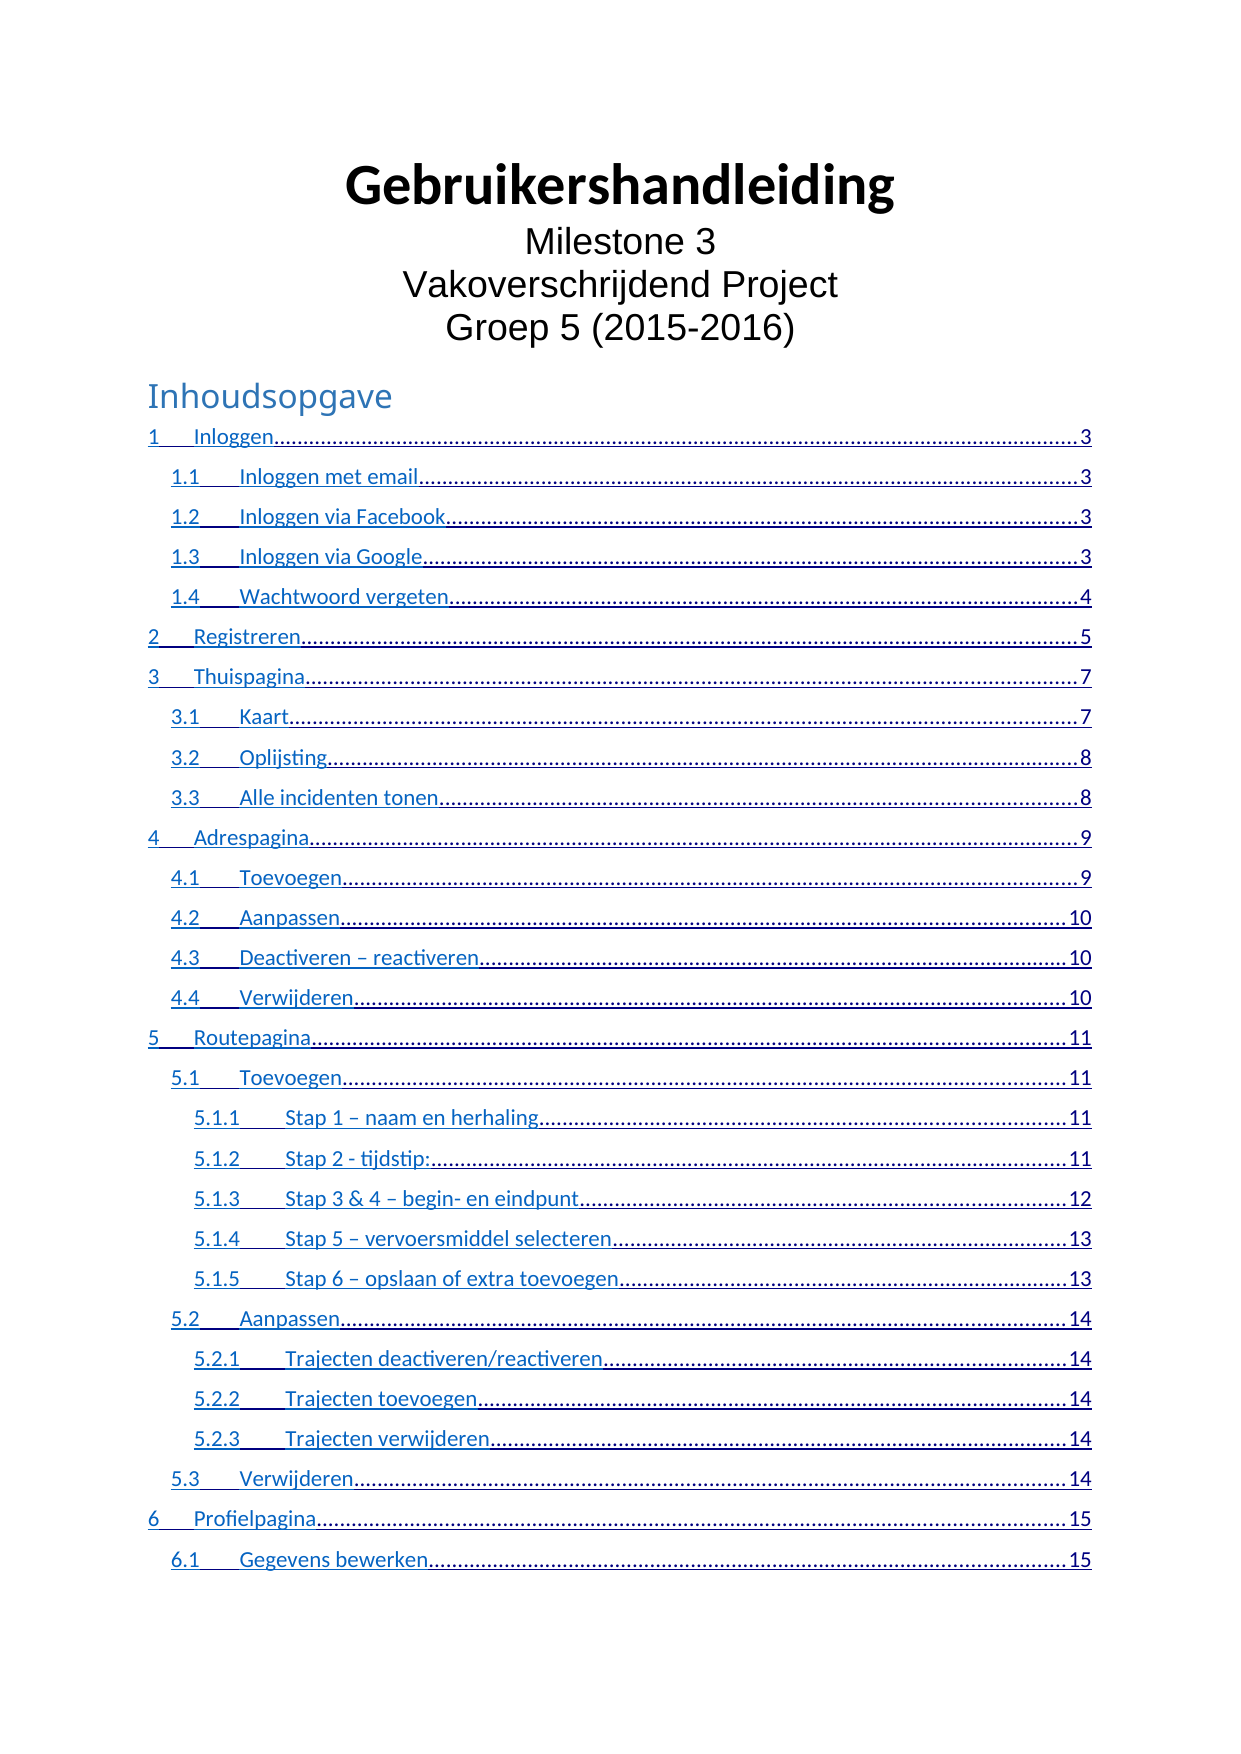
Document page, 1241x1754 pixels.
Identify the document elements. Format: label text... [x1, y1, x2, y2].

text 1.3 Inloggen via Google 3 [171, 542, 1093, 570]
text Vakoverschrijdend Project [148, 262, 1093, 305]
text 5.3 Verwijderen 14 [171, 1464, 1093, 1492]
text 6 Profielpagina 15 [148, 1504, 1093, 1533]
text 5.1.4 Stap 5 – vervoersmiddel selecteren 13 [193, 1224, 1093, 1252]
text Gebruikershandleiding [148, 148, 1093, 219]
text 5 Routepagina 11 [148, 1023, 1093, 1051]
text 3.2 Oplijsting 8 [171, 743, 1093, 771]
text 4 Adrespagina 9 [148, 823, 1093, 851]
text 5.2.1 Trajecten deactiveren/reactiveren 14 [193, 1344, 1093, 1372]
text 4.2 Aanpassen 10 [171, 903, 1093, 931]
text 6.1 Gegevens bewerken 15 [171, 1545, 1093, 1573]
text Milestone 3 [148, 219, 1093, 262]
text 1 Inloggen 3 [148, 422, 1093, 450]
text 4.1 Toevoegen 9 [171, 863, 1093, 891]
text 5.2.2 Trajecten toevoegen 14 [193, 1384, 1093, 1412]
text 1.2 Inloggen via Facebook 3 [171, 502, 1093, 530]
text 3.3 Alle incidenten tonen 8 [171, 783, 1093, 811]
text 1.1 Inloggen met email 3 [171, 462, 1093, 490]
text 5.1.1 Stap 1 – naam en herhaling 11 [193, 1103, 1093, 1132]
text 4.3 Deactiveren – reactiveren 10 [171, 943, 1093, 971]
text Groep 5 (2015-2016) [148, 305, 1093, 348]
text 5.2 Aanpassen 14 [171, 1304, 1093, 1332]
text 4.4 Verwijderen 10 [171, 983, 1093, 1011]
text 5.1.3 Stap 3 & 4 – begin- en eindpunt 12 [193, 1184, 1093, 1212]
text 1.4 Wachtwoord vergeten 4 [171, 582, 1093, 610]
text 3.1 Kaart 7 [171, 702, 1093, 731]
text 2 Registreren 5 [148, 622, 1093, 650]
text 5.1.5 Stap 6 – opslaan of extra toevoegen 13 [193, 1264, 1093, 1292]
text 5.1 Toevoegen 11 [171, 1063, 1093, 1091]
text 3 Thuispagina 7 [148, 662, 1093, 690]
text Inhoudsopgave [148, 373, 1093, 419]
text 5.2.3 Trajecten verwijderen 14 [193, 1424, 1093, 1452]
text 5.1.2 Stap 2 - tijdstip: 11 [193, 1144, 1093, 1172]
